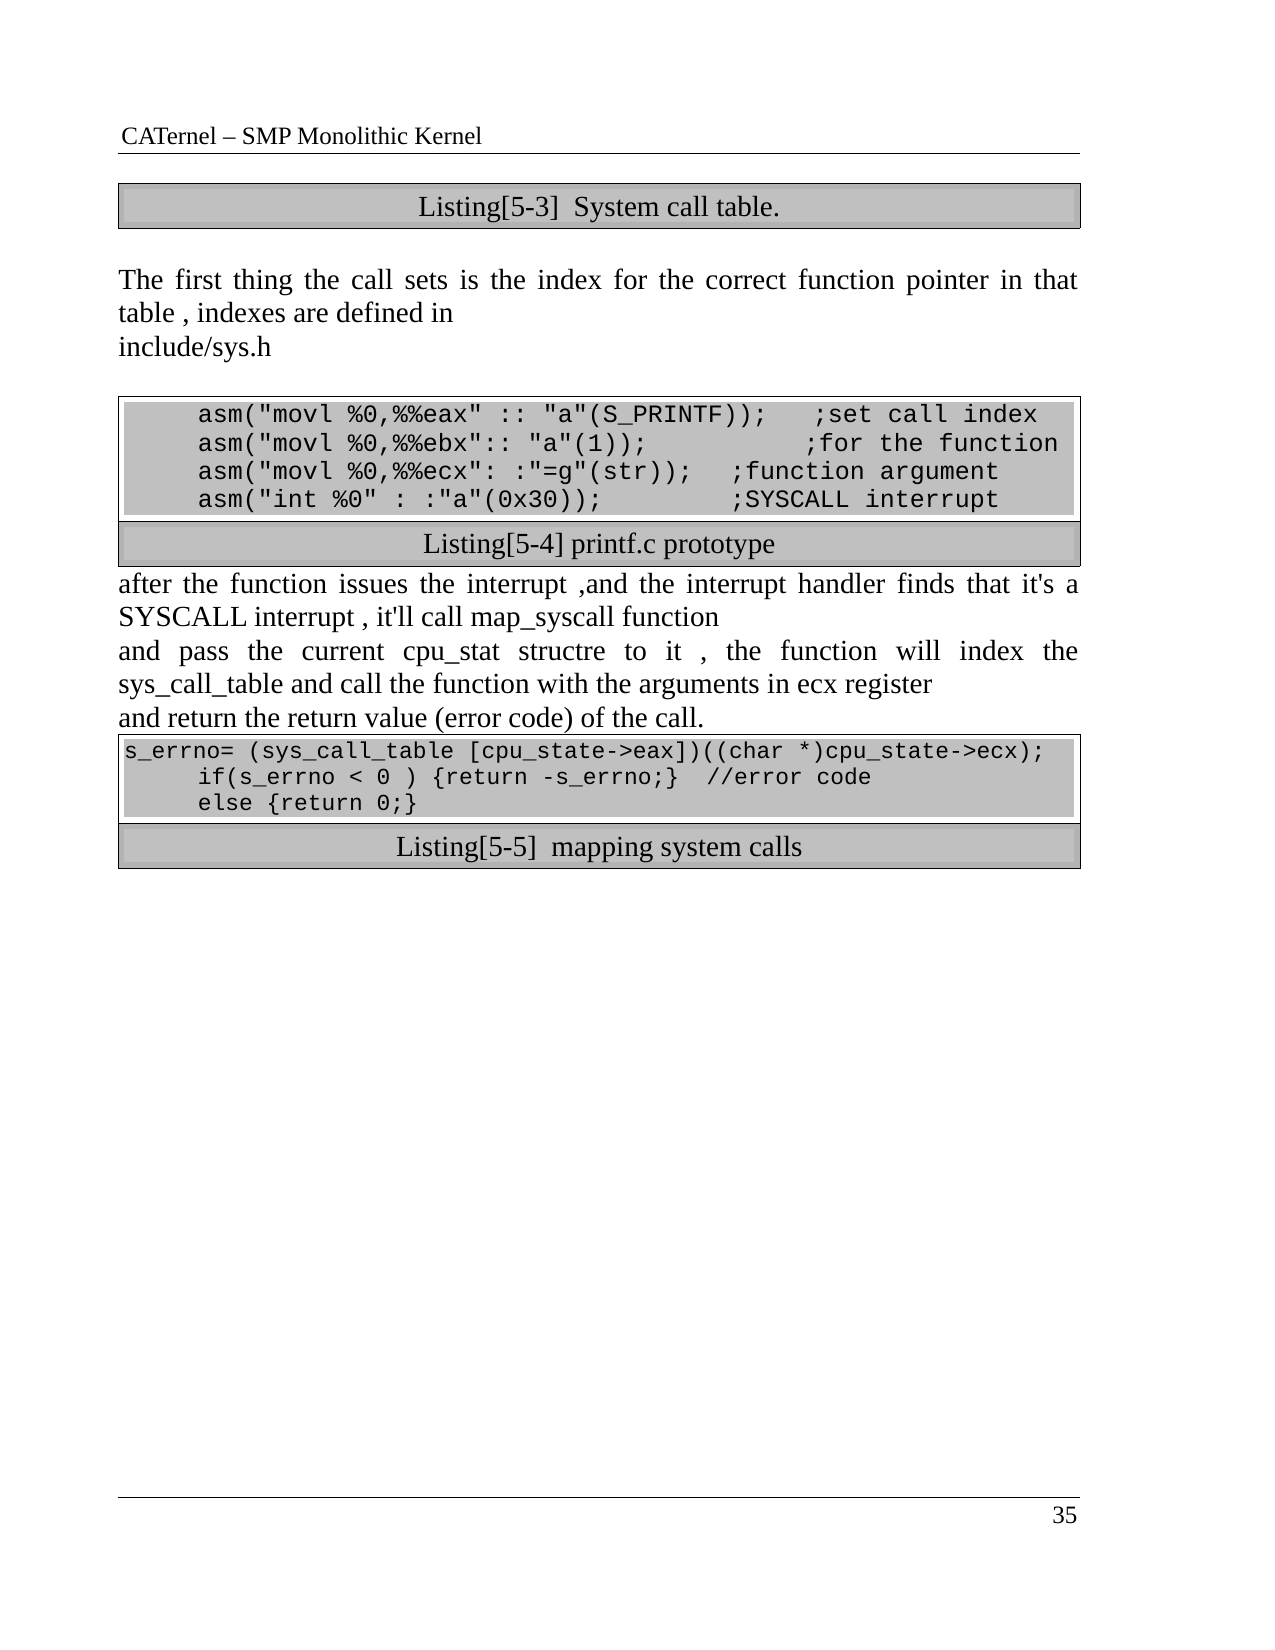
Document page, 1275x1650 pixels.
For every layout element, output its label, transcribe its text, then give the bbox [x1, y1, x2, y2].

table_cell Listing[5-3] System call table. [119, 184, 1080, 228]
text and return the return value (error code) of the call. [118, 700, 1080, 734]
text The first thing the call sets is the index for the correct function pointer in that table , indexes are defined in [118, 262, 1080, 329]
table_cell Listing[5-4] printf.c prototype [119, 522, 1080, 566]
text include/sys.h [118, 329, 1080, 362]
text and pass the current cpu_stat structre to it , the function will index the sys_call_table and call the function with the arguments in ecx register [118, 633, 1080, 700]
table_cell Listing[5-5] mapping system calls [119, 824, 1080, 868]
text after the function issues the interrupt ,and the interrupt handler finds that it's a SYSCALL interrupt , it'll call map_syscall function [118, 567, 1080, 633]
table_header asm("movl %0,%%eax" :: "a"(S_PRINTF)); ;set call index asm("movl %0,%%ebx":: "a"(1)); ;for the function asm("movl %0,%%ecx": :"=g"(str)); ;function argument asm("int %0" : :"a"(0x30)); ;SYSCALL interrupt [119, 397, 1080, 521]
table_header s_errno= (sys_call_table [cpu_state->eax])((char *)cpu_state->ecx); if(s_errno < 0 ) {return -s_errno;} //error code else {return 0;} [119, 735, 1080, 823]
